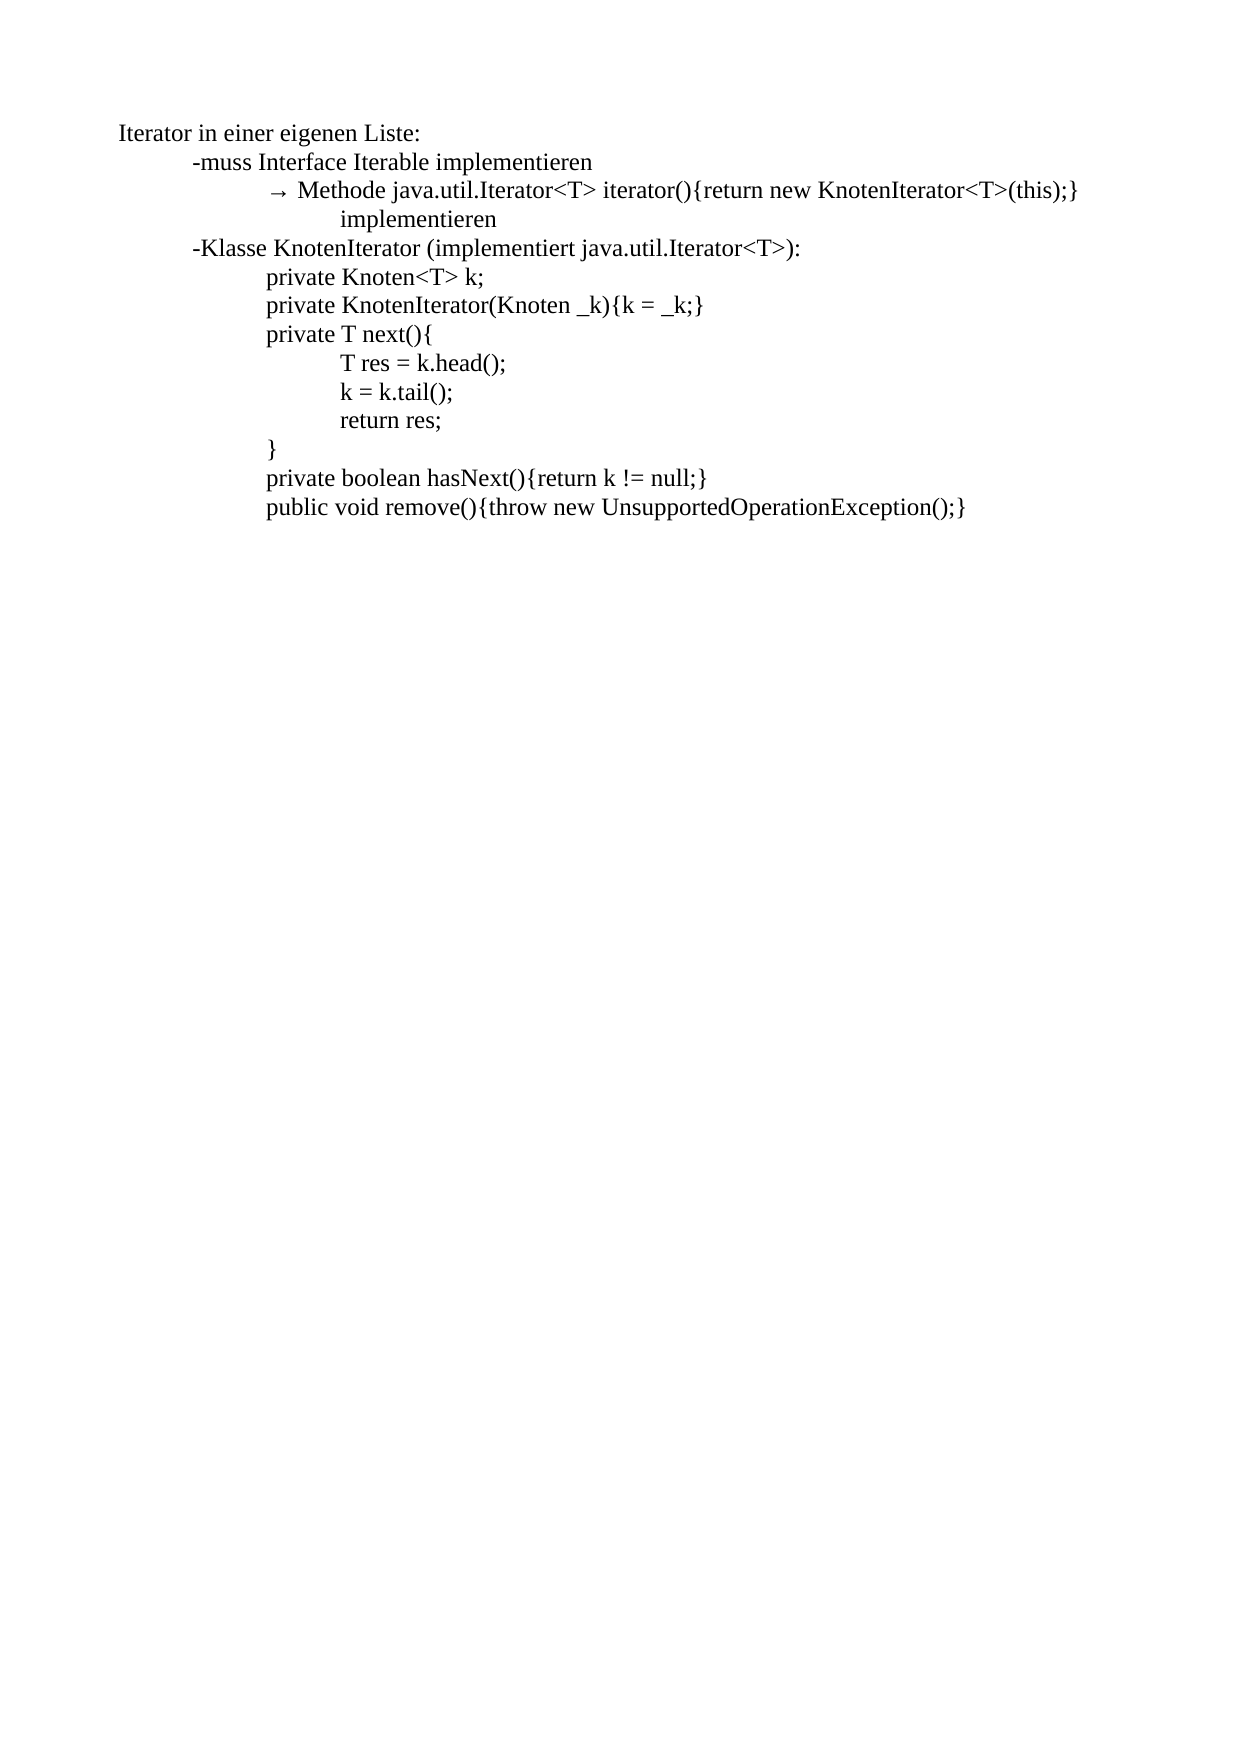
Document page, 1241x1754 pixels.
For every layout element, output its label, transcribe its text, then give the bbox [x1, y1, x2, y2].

text public void remove(){throw new UnsupportedOperationException();} [118, 492, 1122, 521]
text → Methode java.util.Iterator<T> iterator(){return new KnotenIterator<T>(this);} implementieren [118, 176, 1122, 233]
text private KnotenIterator(Knoten _k){k = _k;} [118, 291, 1122, 319]
text private boolean hasNext(){return k != null;} [118, 463, 1122, 492]
text k = k.tail(); [118, 377, 1122, 406]
text private Knoten<T> k; [118, 262, 1122, 291]
text T res = k.head(); [118, 348, 1122, 377]
text Iterator in einer eigenen Liste: [118, 118, 1122, 147]
text -Klasse KnotenIterator (implementiert java.util.Iterator<T>): [118, 233, 1122, 262]
text -muss Interface Iterable implementieren [118, 147, 1122, 176]
text } [118, 434, 1122, 463]
text return res; [118, 406, 1122, 434]
text private T next(){ [118, 319, 1122, 348]
